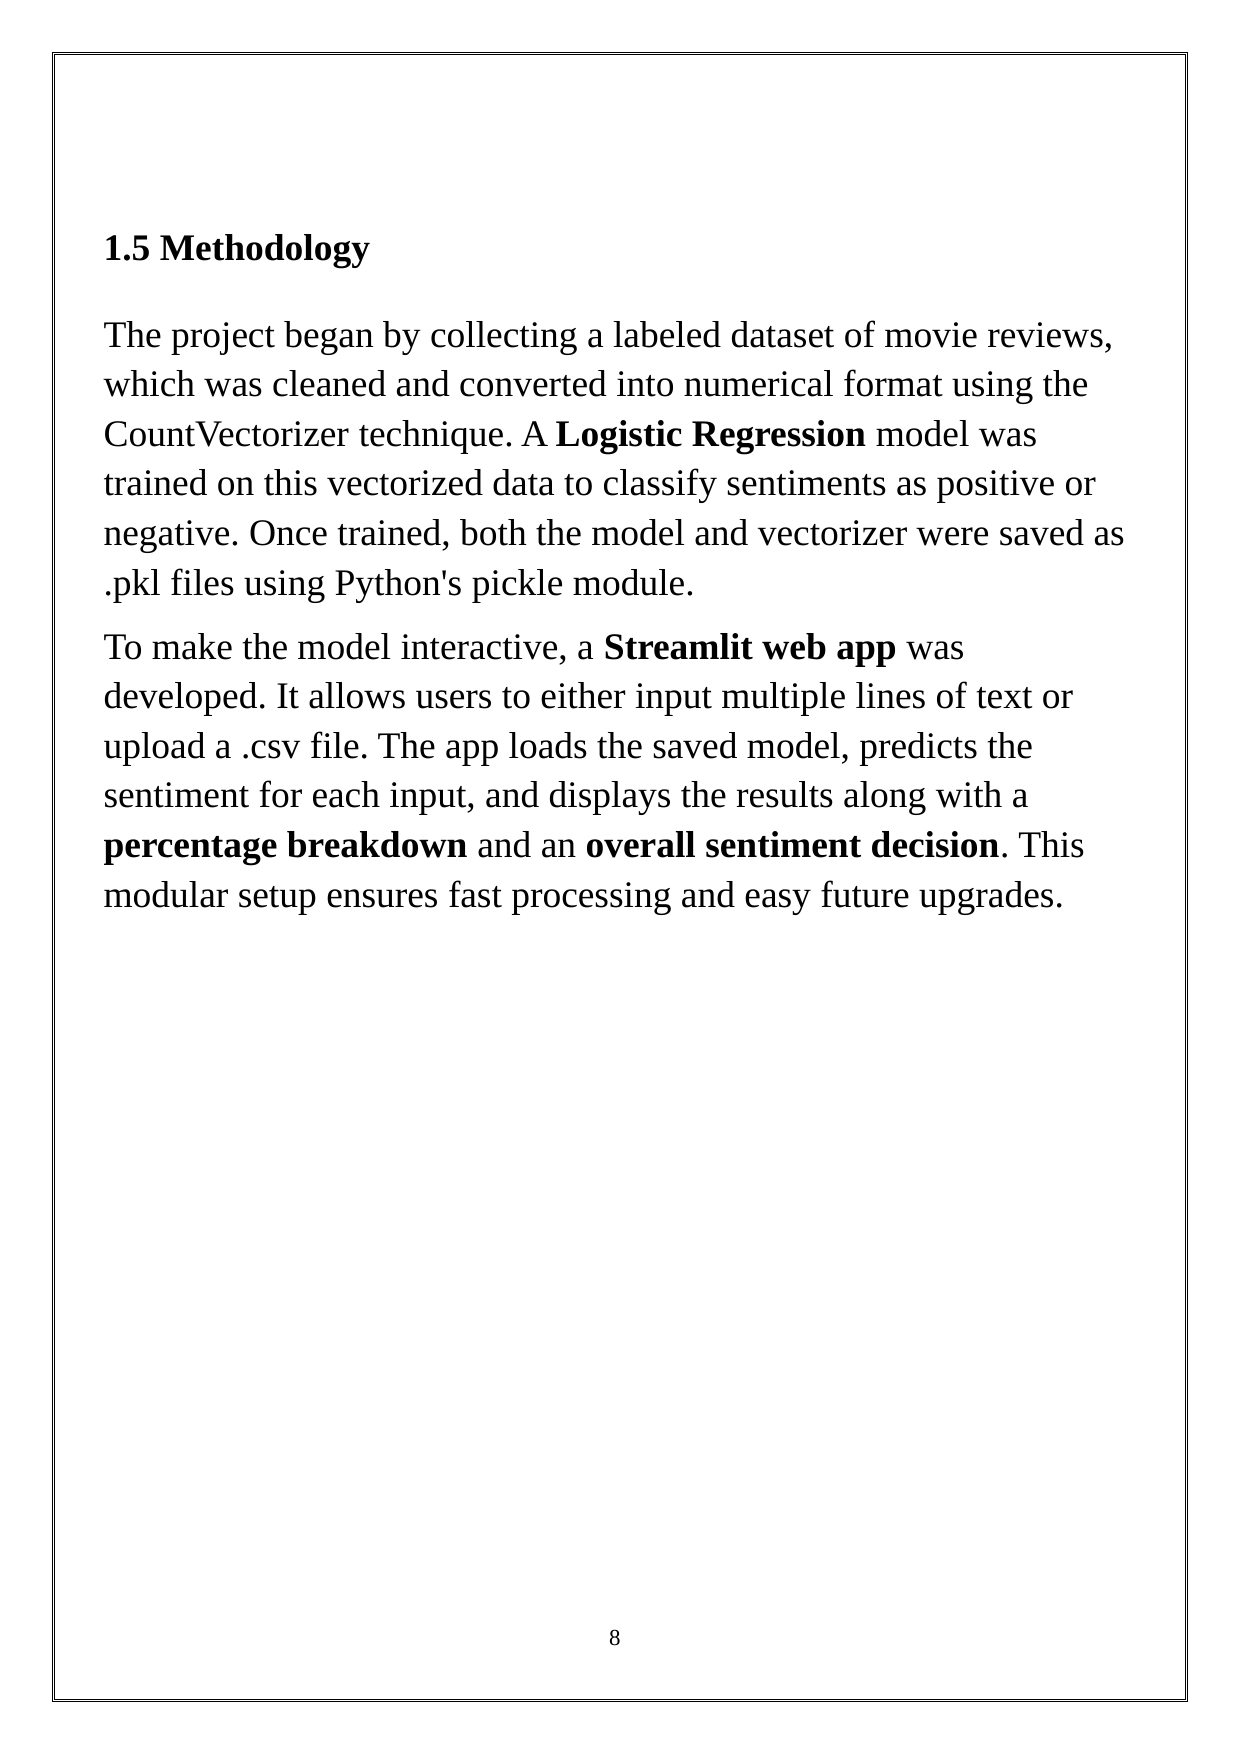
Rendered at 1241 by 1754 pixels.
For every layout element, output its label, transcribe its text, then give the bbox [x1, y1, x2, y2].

text To make the model interactive, a Streamlit web app was developed. It allows users to either input multiple lines of text or upload a .csv file. The app loads the saved model, predicts the sentiment for each input, and displays the results along with a percentage breakdown and an overall sentiment decision. This modular setup ensures fast processing and easy future upgrades. [103, 624, 1137, 915]
text 1.5 Methodology [103, 226, 1137, 269]
text The project began by collecting a labeled dataset of movie reviews, which was cleaned and converted into numerical format using the CountVectorizer technique. A Logistic Regression model was trained on this vectorized data to classify sentiments as positive or negative. Once trained, both the model and vectorizer were saved as .pkl files using Python's pickle module. [103, 312, 1137, 603]
